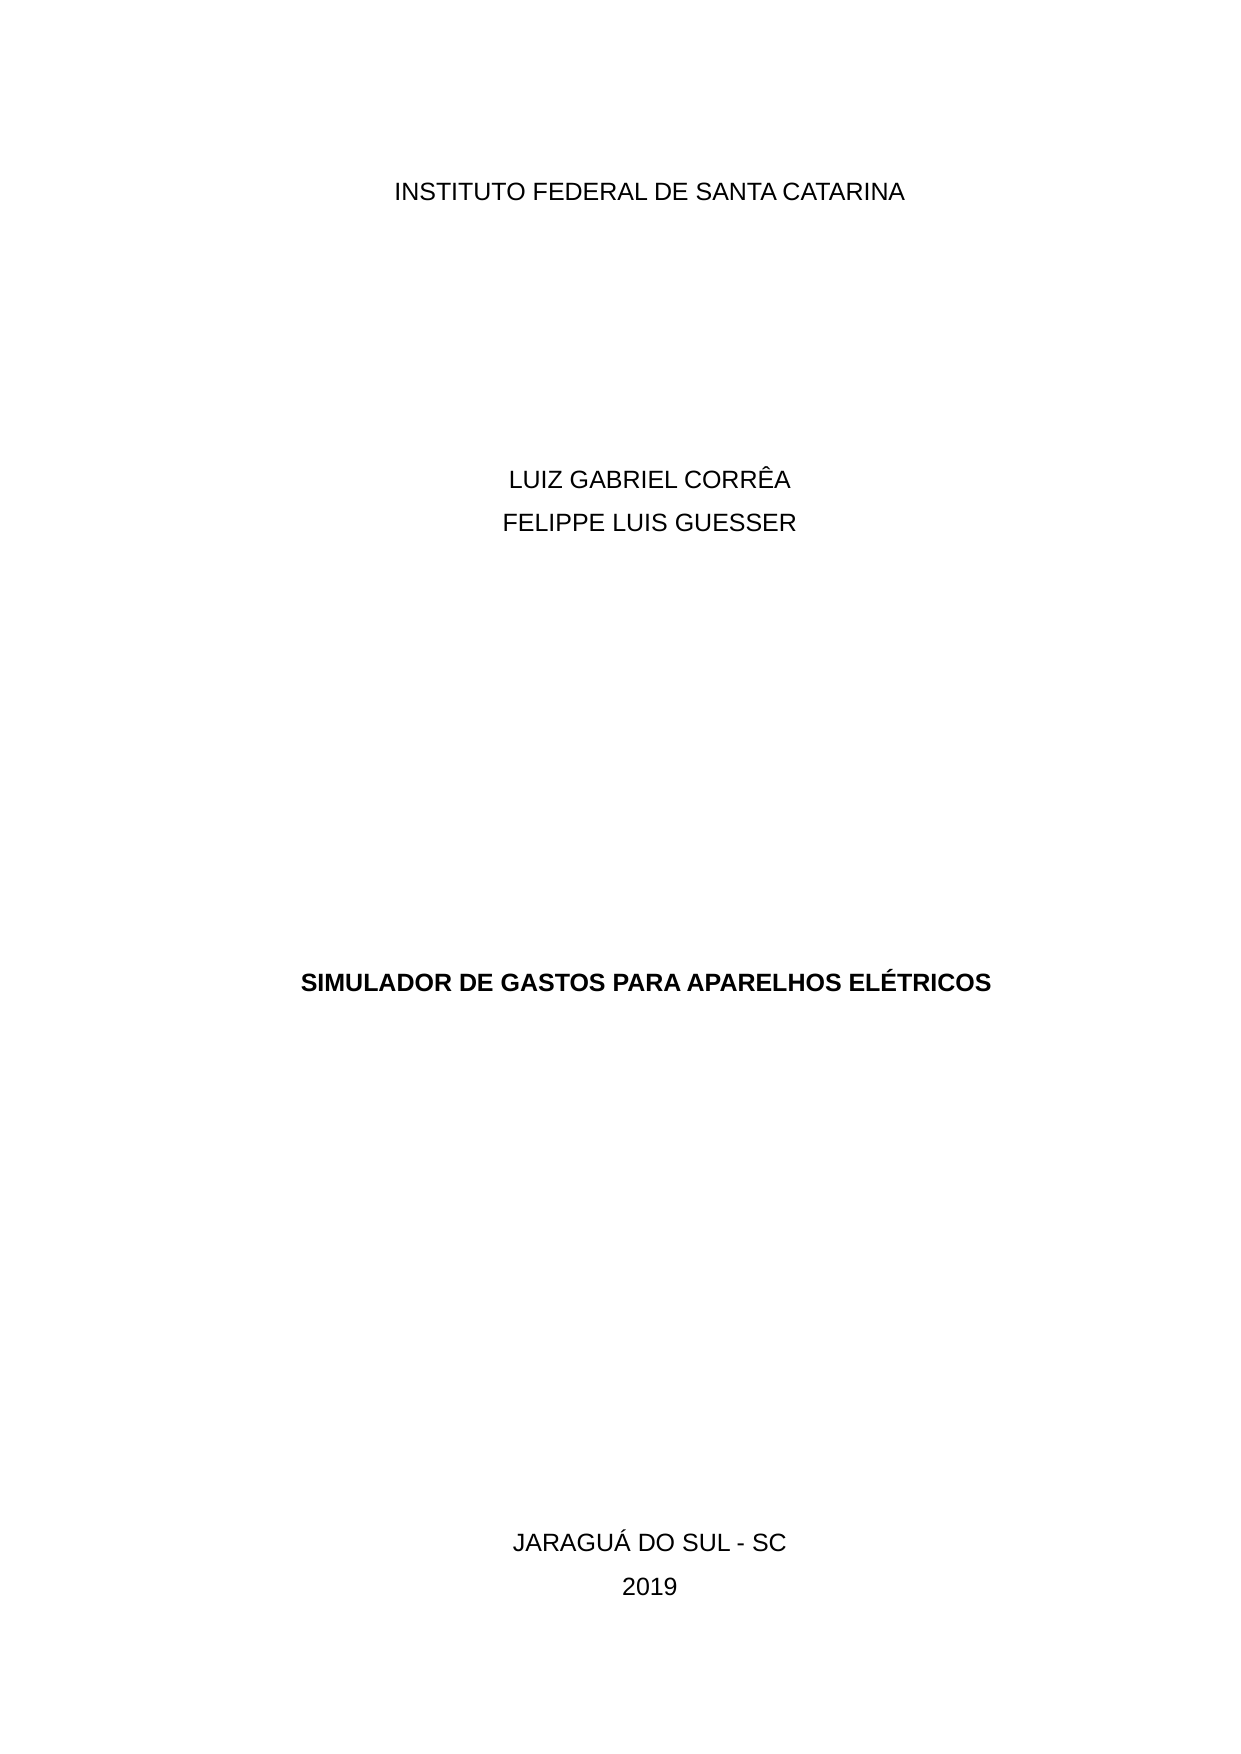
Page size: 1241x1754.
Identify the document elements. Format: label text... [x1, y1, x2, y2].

text INSTITUTO FEDERAL DE SANTA CATARINA [177, 177, 1122, 206]
text JARAGUÁ DO SUL - SC [177, 1528, 1122, 1557]
text 2019 [177, 1572, 1122, 1600]
text SIMULADOR DE GASTOS PARA APARELHOS ELÉTRICOS [177, 968, 1122, 997]
text FELIPPE LUIS GUESSER [177, 508, 1122, 537]
text LUIZ GABRIEL CORRÊA [177, 465, 1122, 493]
